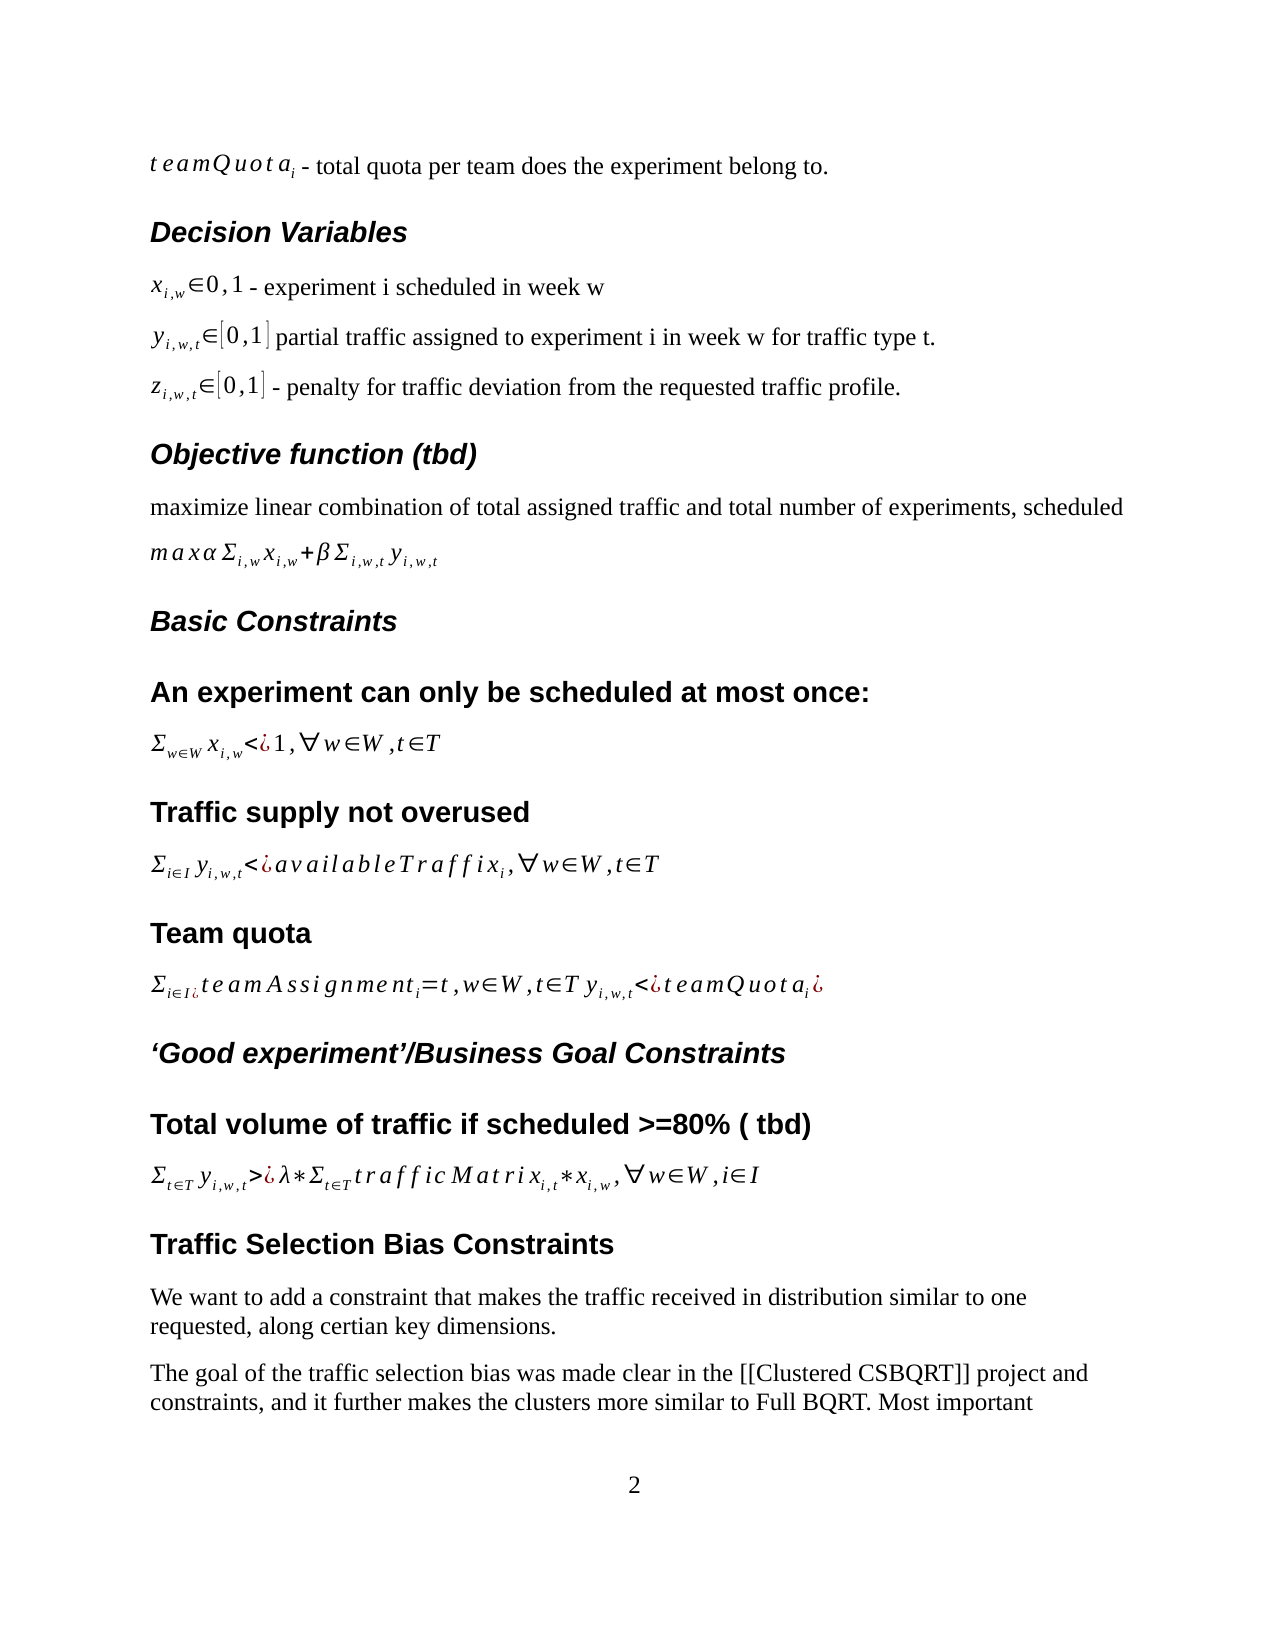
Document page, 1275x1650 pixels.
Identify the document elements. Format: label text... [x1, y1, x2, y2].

subtitle Team quota [150, 916, 1125, 949]
subtitle Total volume of traffic if scheduled >=80% ( tbd) [150, 1107, 1125, 1141]
subtitle Traffic Selection Bias Constraints [150, 1227, 1125, 1261]
subtitle ‘Good experiment’/Business Goal Constraints [150, 1036, 1125, 1069]
subtitle Basic Constraints [150, 604, 1125, 638]
subtitle An experiment can only be scheduled at most once: [150, 675, 1125, 709]
text maximize linear combination of total assigned traffic and total number of experiments, scheduled [150, 492, 1125, 521]
text - total quota per team does the experiment belong to. [150, 150, 1125, 181]
subtitle Objective function (tbd) [150, 437, 1125, 471]
text - penalty for traffic deviation from the requested traffic profile. [150, 370, 1125, 403]
text The goal of the traffic selection bias was made clear in the [[Clustered CSBQRT]] project and constraints, and it further makes the clusters more similar to Full BQRT. Most important [150, 1358, 1125, 1415]
text partial traffic assigned to experiment i in week w for traffic type t. [150, 319, 1125, 352]
subtitle Traffic supply not overused [150, 795, 1125, 829]
text We want to add a constraint that makes the traffic received in distribution similar to one requested, along certian key dimensions. [150, 1282, 1125, 1340]
subtitle Decision Variables [150, 215, 1125, 249]
text - experiment i scheduled in week w [150, 270, 1125, 302]
